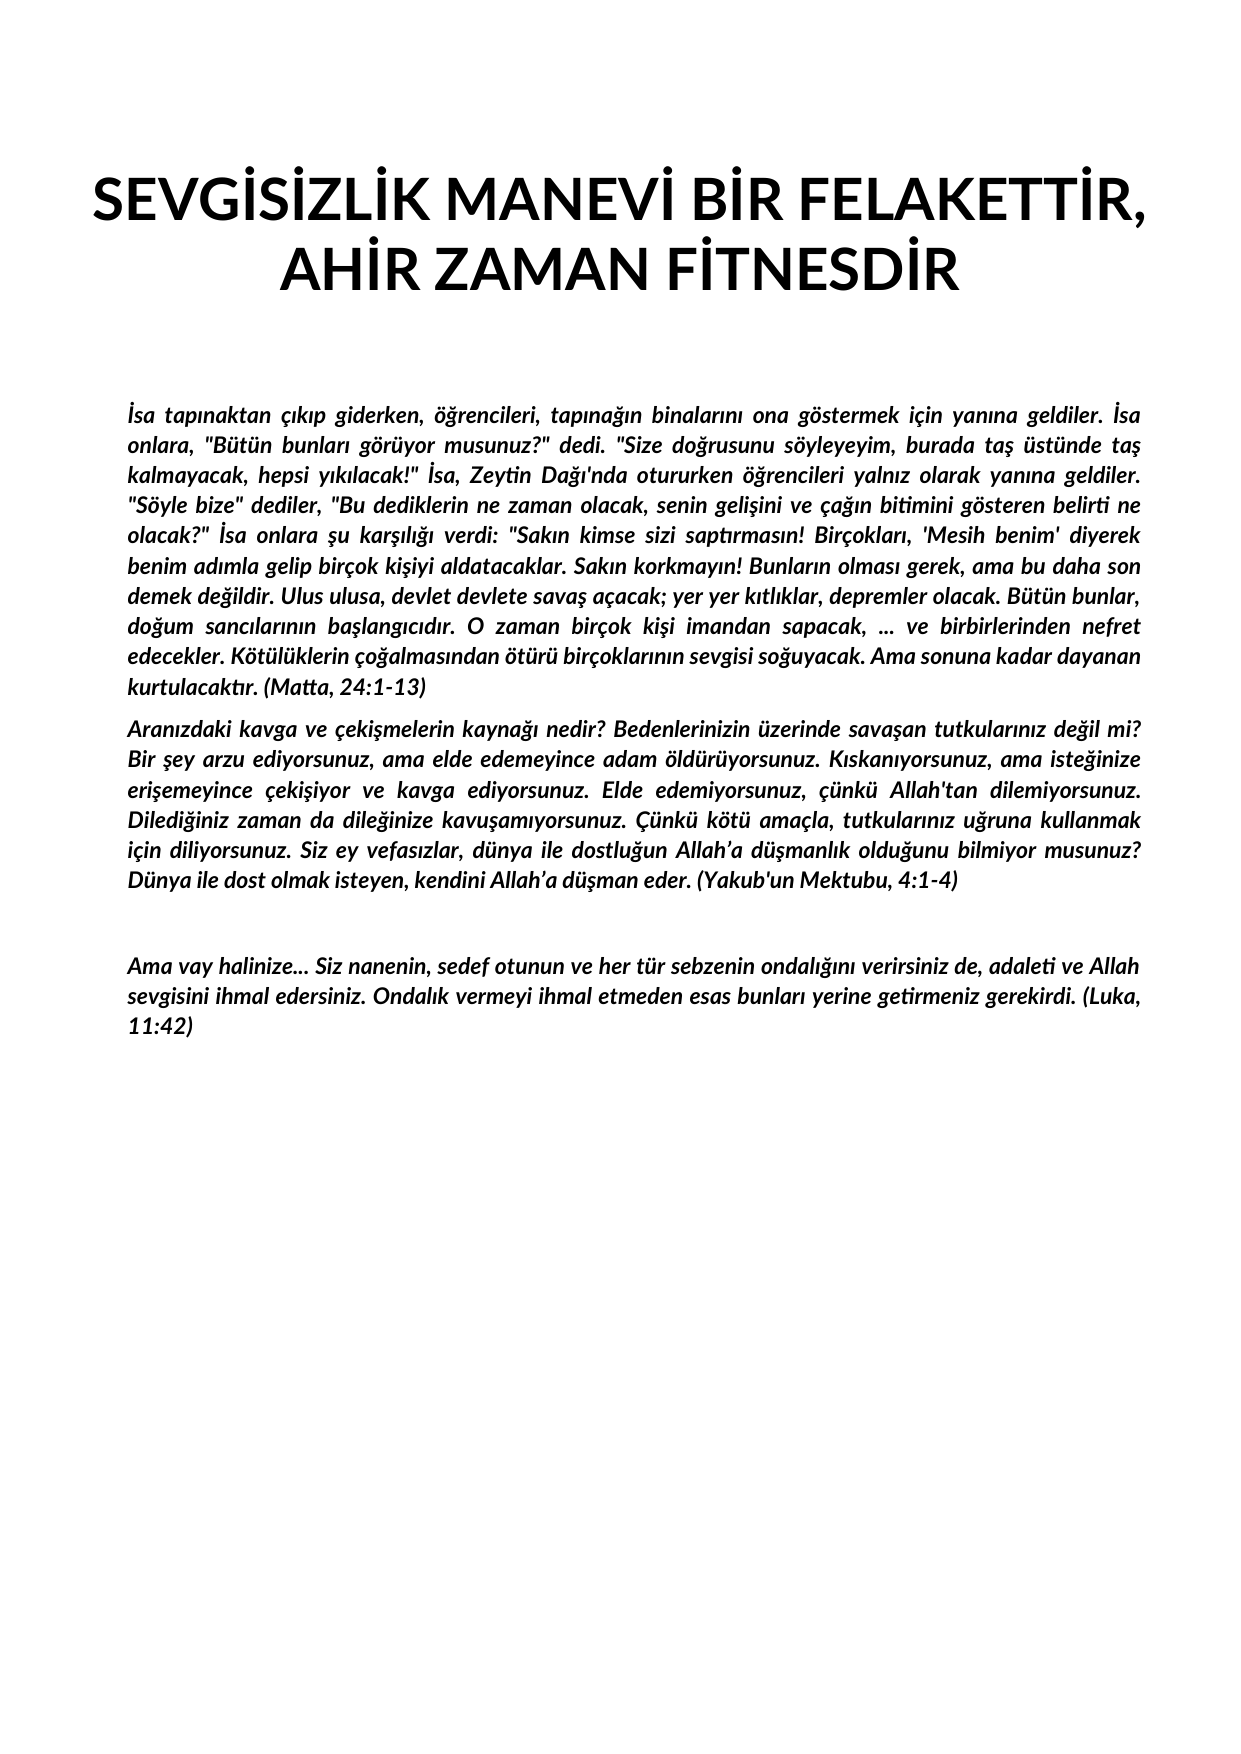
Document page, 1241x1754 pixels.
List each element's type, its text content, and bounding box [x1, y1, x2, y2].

text Aranızdaki kavga ve çekişmelerin kaynağı nedir? Bedenlerinizin üzerinde savaşan tutkularınız değil mi? Bir şey arzu ediyorsunuz, ama elde edemeyince adam öldürüyorsunuz. Kıskanıyorsunuz, ama isteğinize erişemeyince çekişiyor ve kavga ediyorsunuz. Elde edemiyorsunuz, çünkü Allah'tan dilemiyorsunuz. Dilediğiniz zaman da dileğinize kavuşamıyorsunuz. Çünkü kötü amaçla, tutkularınız uğruna kullanmak için diliyorsunuz. Siz ey vefasızlar, dünya ile dostluğun Allah’a düşmanlık olduğunu bilmiyor musunuz? Dünya ile dost olmak isteyen, kendini Allah’a düşman eder. (Yakub'un Mektubu, 4:1-4) [127, 715, 1143, 893]
text İsa tapınaktan çıkıp giderken, öğrencileri, tapınağın binalarını ona göstermek için yanına geldiler. İsa onlara, "Bütün bunları görüyor musunuz?" dedi. "Size doğrusunu söyleyeyim, burada taş üstünde taş kalmayacak, hepsi yıkılacak!" İsa, Zeytin Dağı'nda otururken öğrencileri yalnız olarak yanına geldiler. "Söyle bize" dediler, "Bu dediklerin ne zaman olacak, senin gelişini ve çağın bitimini gösteren belirti ne olacak?" İsa onlara şu karşılığı verdi: "Sakın kimse sizi saptırmasın! Birçokları, 'Mesih benim' diyerek benim adımla gelip birçok kişiyi aldatacaklar. Sakın korkmayın! Bunların olması gerek, ama bu daha son demek değildir. Ulus ulusa, devlet devlete savaş açacak; yer yer kıtlıklar, depremler olacak. Bütün bunlar, doğum sancılarının başlangıcıdır. O zaman birçok kişi imandan sapacak, ... ve birbirlerinden nefret edecekler. Kötülüklerin çoğalmasından ötürü birçoklarının sevgisi soğuyacak. Ama sonuna kadar dayanan kurtulacaktır. (Matta, 24:1-13) [127, 400, 1143, 700]
subtitle SEVGİSİZLİK MANEVİ BİR FELAKETTİR, AHİR ZAMAN FİTNESDİR [75, 162, 1165, 302]
text Ama vay halinize... Siz nanenin, sedef otunun ve her tür sebzenin ondalığını verirsiniz de, adaleti ve Allah sevgisini ihmal edersiniz. Ondalık vermeyi ihmal etmeden esas bunları yerine getirmeniz gerekirdi. (Luka, 11:42) [127, 951, 1143, 1039]
